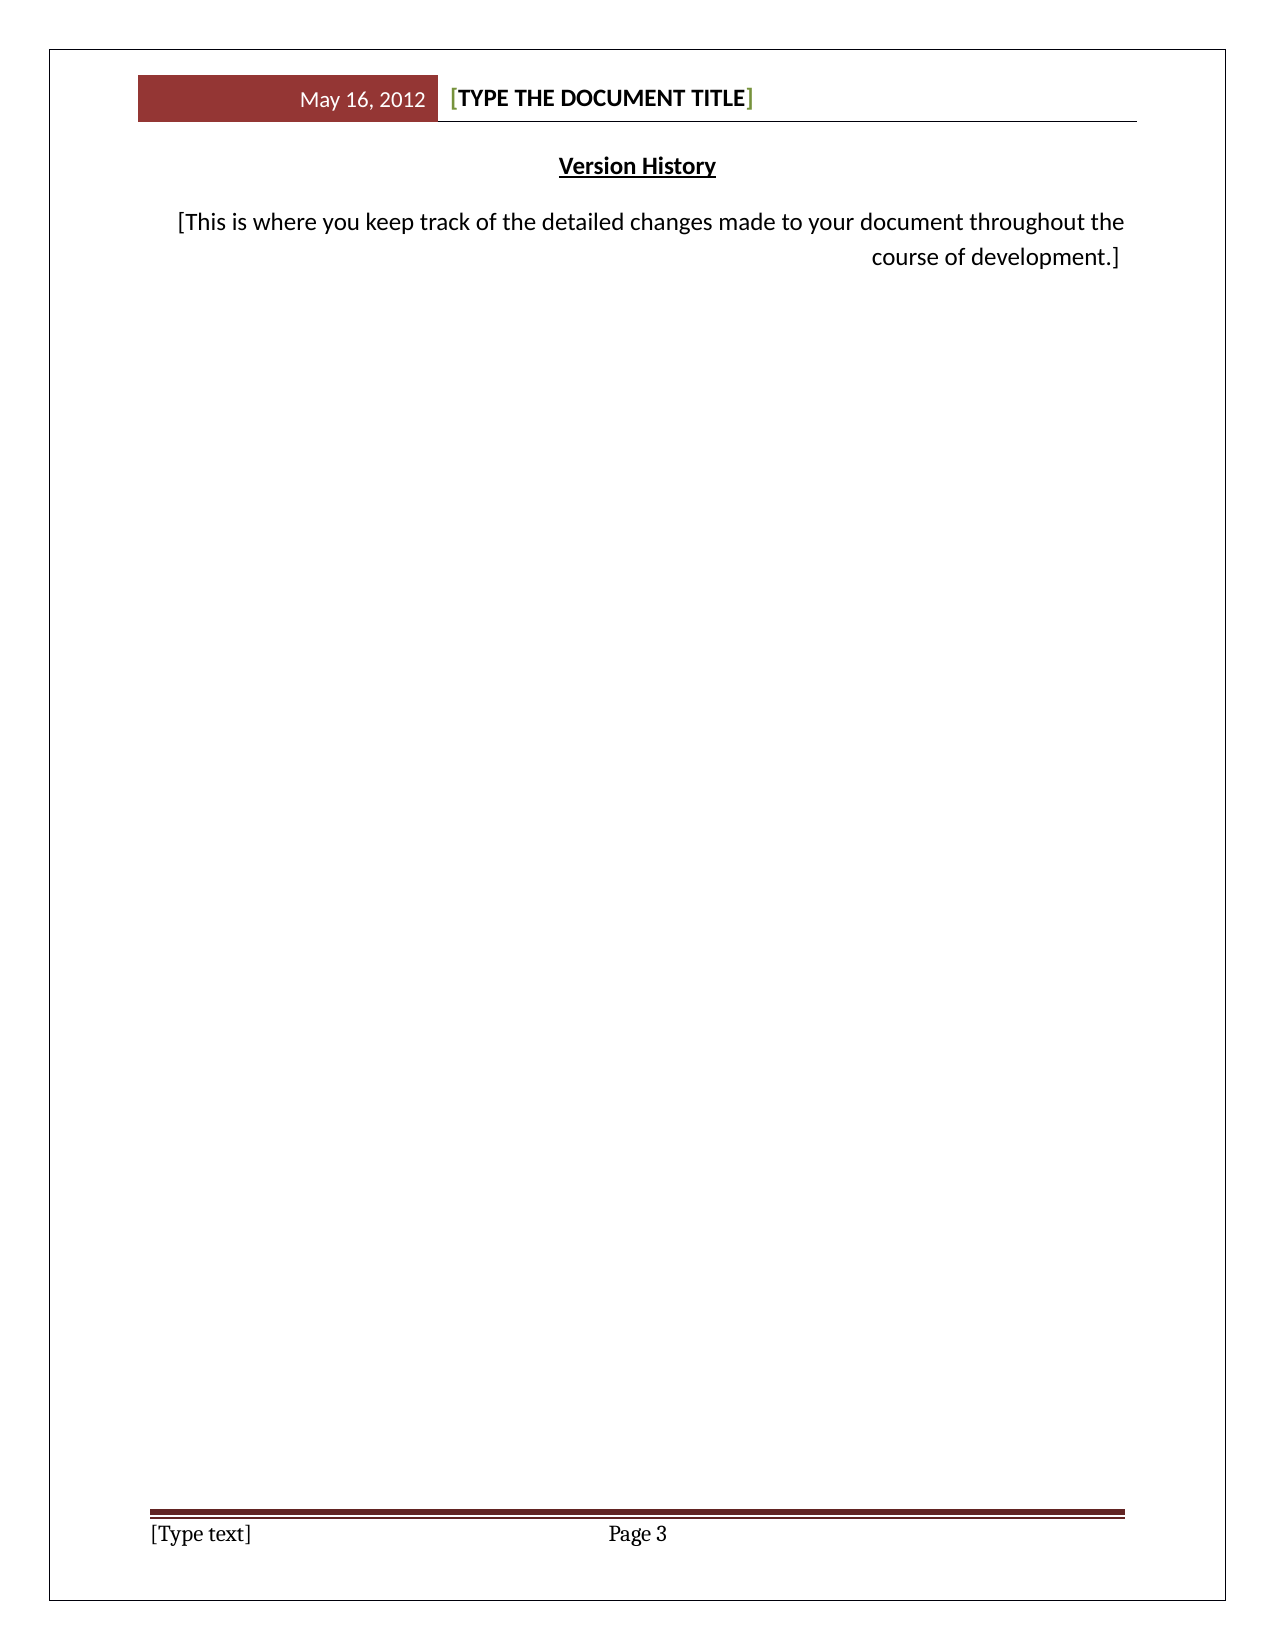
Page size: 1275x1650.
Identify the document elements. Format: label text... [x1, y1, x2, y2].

text Version History [150, 150, 1125, 181]
text [This is where you keep track of the detailed changes made to your document throughout the course of development.] [150, 206, 1125, 271]
